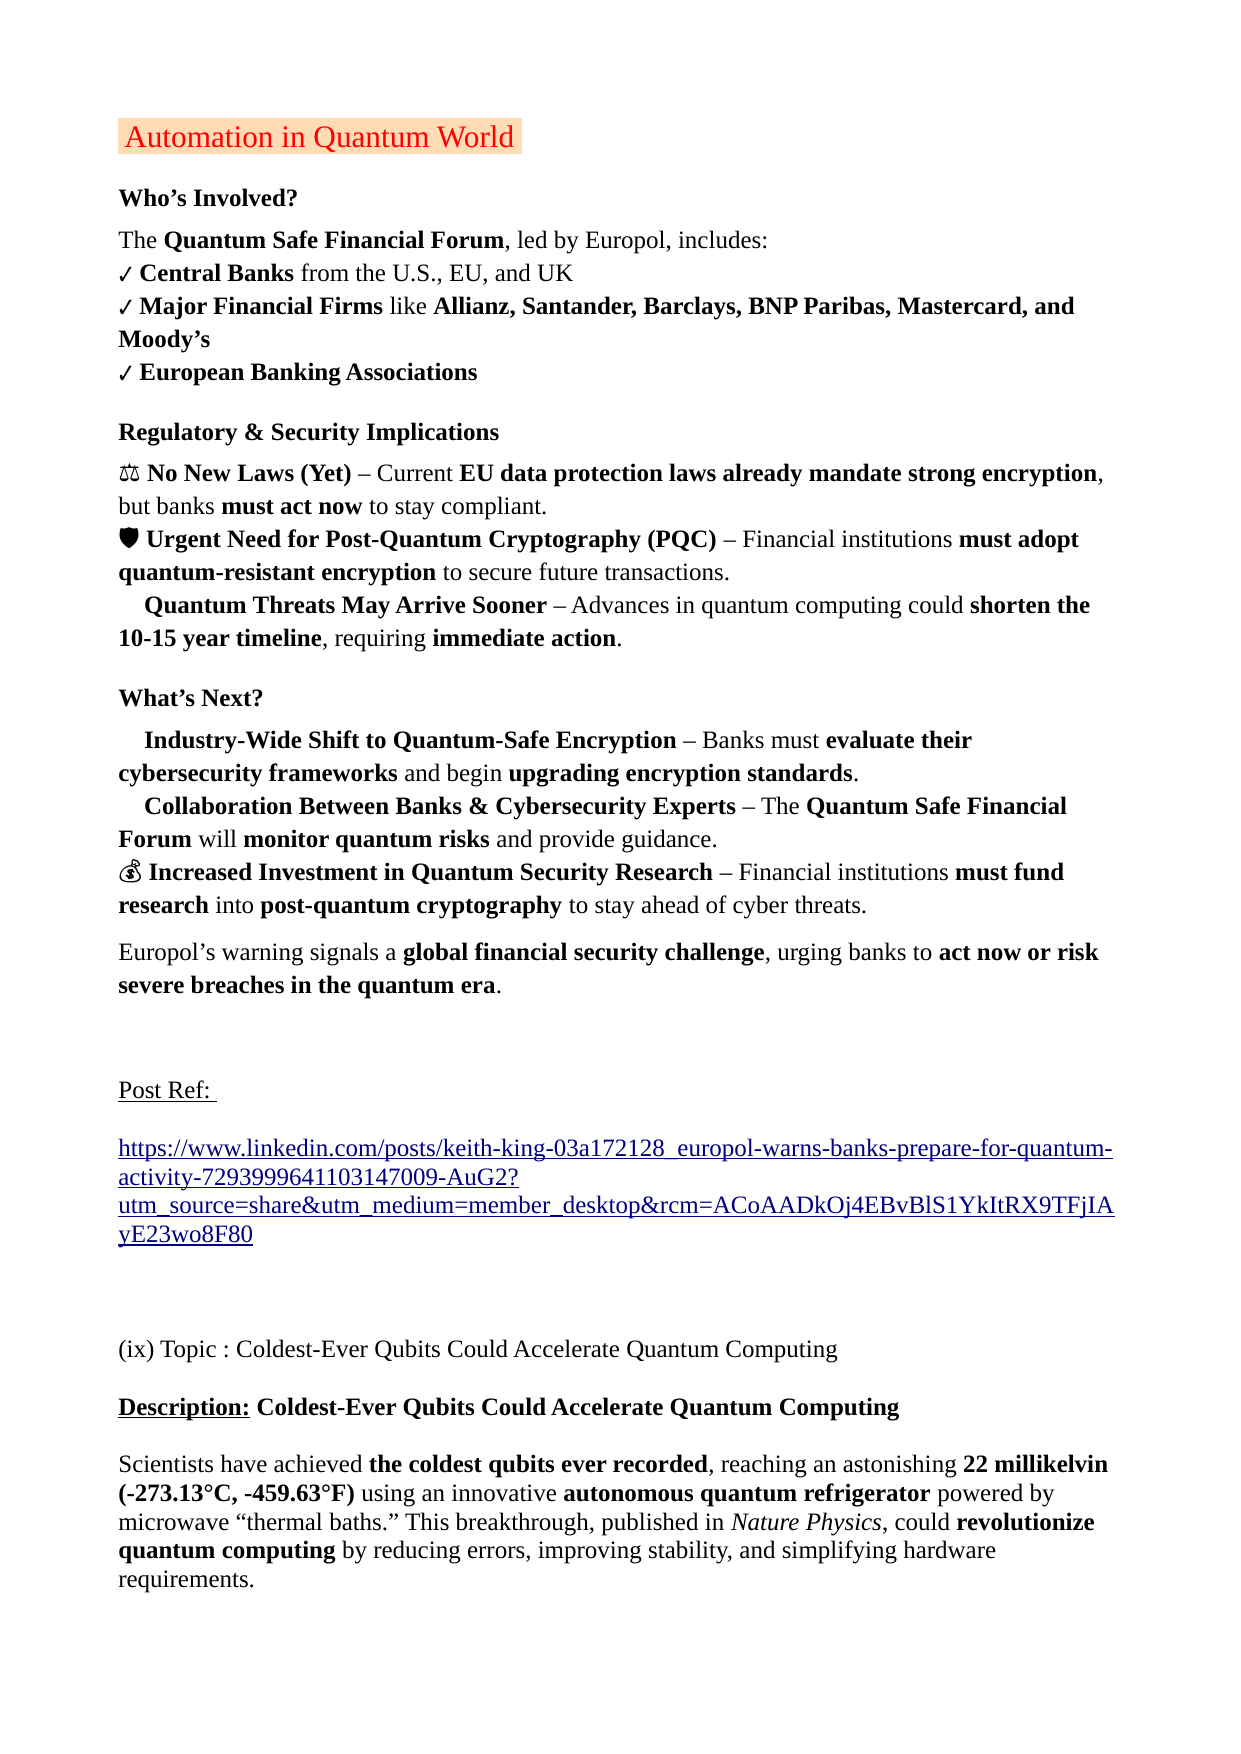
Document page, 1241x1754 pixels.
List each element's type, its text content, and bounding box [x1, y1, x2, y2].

subtitle Who’s Involved? [118, 183, 1122, 212]
subtitle Regulatory & Security Implications [118, 417, 1122, 446]
text Europol’s warning signals a global financial security challenge, urging banks to act now or risk severe breaches in the quantum era. [118, 937, 1122, 999]
text 🔄 Industry-Wide Shift to Quantum-Safe Encryption – Banks must evaluate their cybersecurity frameworks and begin upgrading encryption standards. 🤝 Collaboration Between Banks & Cybersecurity Experts – The Quantum Safe Financial Forum will monitor quantum risks and provide guidance. 💰 Increased Investment in Quantum Security Research – Financial institutions must fund research into post-quantum cryptography to stay ahead of cyber threats. [118, 725, 1122, 918]
text Post Ref: https://www.linkedin.com/posts/keith-king-03a172128_europol-warns-banks-prepare-for-quantum-activity-7293999641103147009-AuG2?utm_source=share&utm_medium=member_desktop&rcm=ACoAADkOj4EBvBlS1YkItRX9TFjIAyE23wo8F80 (ix) Topic : Coldest-Ever Qubits Could Accelerate Quantum Computing Description: Coldest-Ever Qubits Could Accelerate Quantum Computing Scientists have achieved the coldest qubits ever recorded, reaching an astonishing 22 millikelvin (-273.13°C, -459.63°F) using an innovative autonomous quantum refrigerator powered by microwave “thermal baths.” This breakthrough, published in Nature Physics, could revolutionize quantum computing by reducing errors, improving stability, and simplifying hardware requirements. [118, 1018, 1122, 1593]
text ⚖ No New Laws (Yet) – Current EU data protection laws already mandate strong encryption, but banks must act now to stay compliant. 🛡 Urgent Need for Post-Quantum Cryptography (PQC) – Financial institutions must adopt quantum-resistant encryption to secure future transactions. 🚀 Quantum Threats May Arrive Sooner – Advances in quantum computing could shorten the 10-15 year timeline, requiring immediate action. [118, 458, 1122, 652]
subtitle What’s Next? [118, 683, 1122, 712]
text The Quantum Safe Financial Forum, led by Europol, includes: ✔ Central Banks from the U.S., EU, and UK ✔ Major Financial Firms like Allianz, Santander, Barclays, BNP Paribas, Mastercard, and Moody’s ✔ European Banking Associations [118, 225, 1122, 386]
